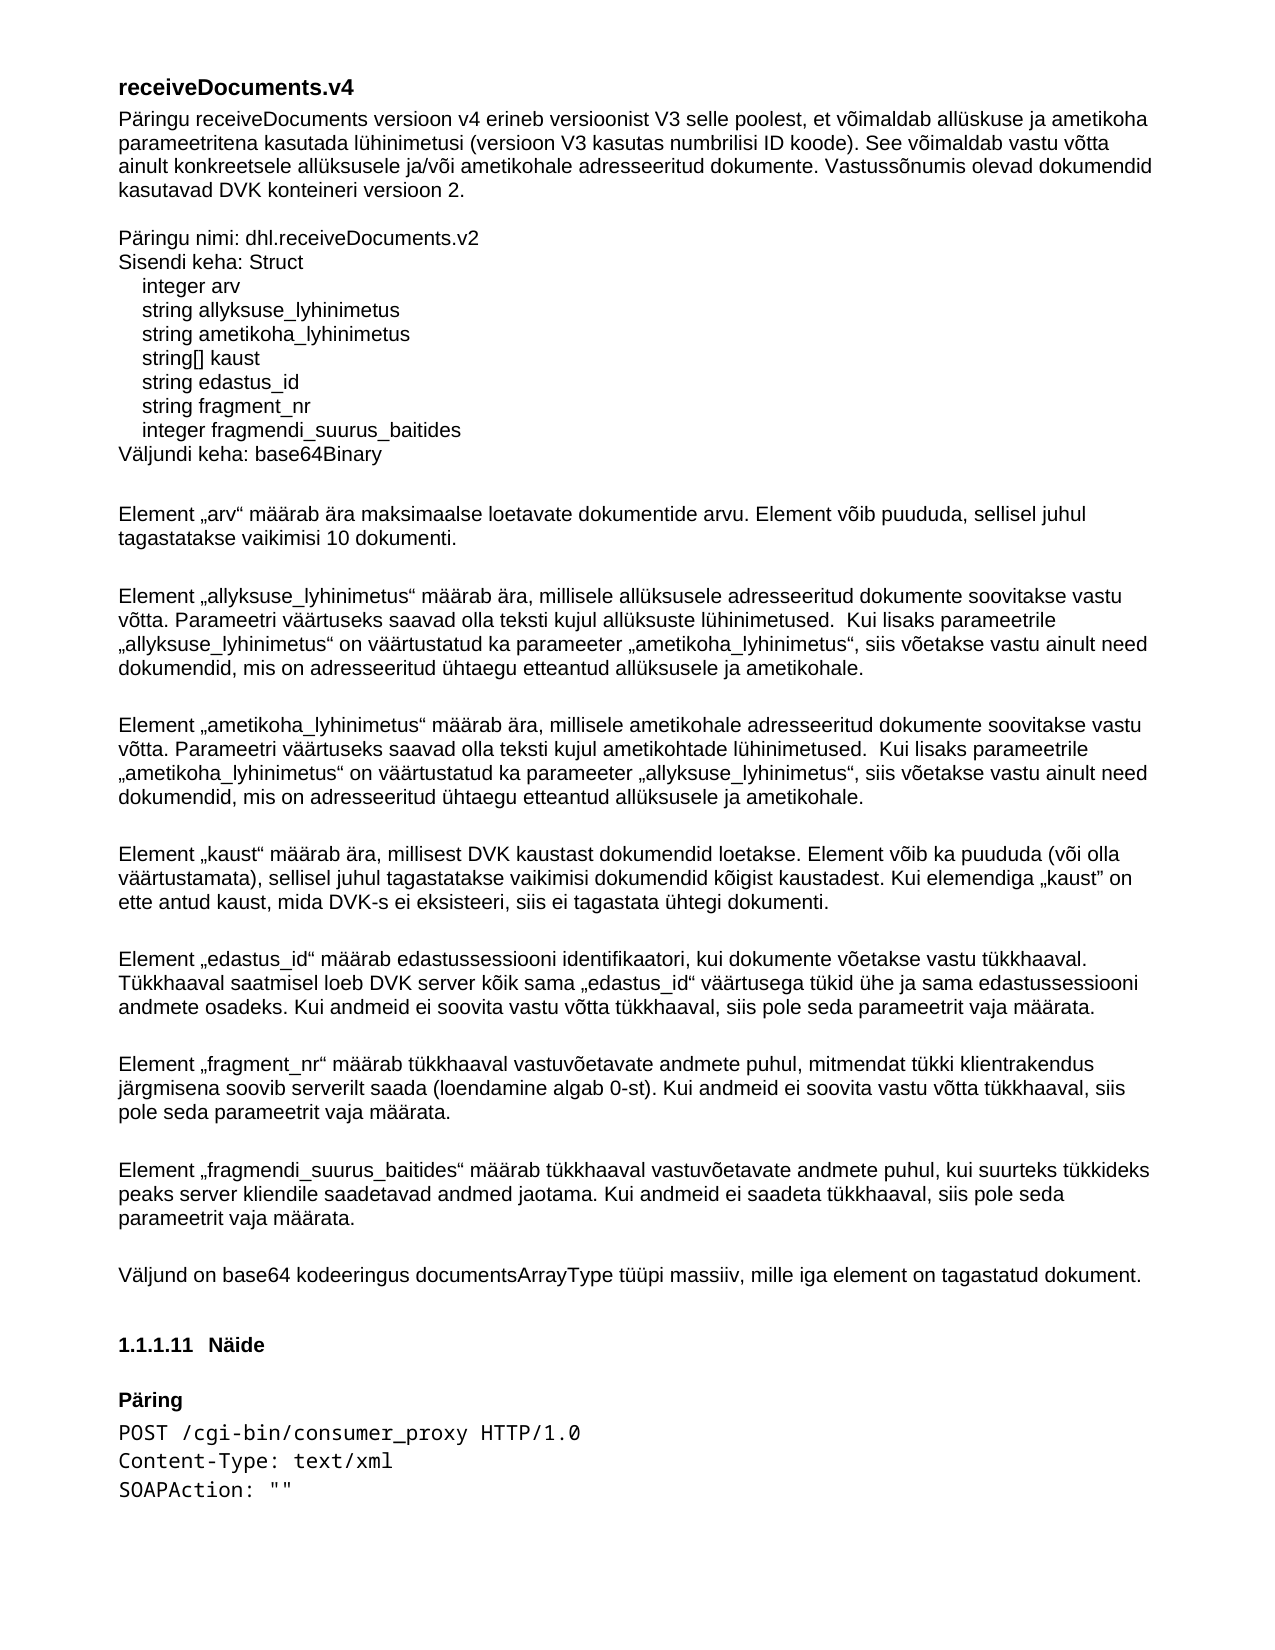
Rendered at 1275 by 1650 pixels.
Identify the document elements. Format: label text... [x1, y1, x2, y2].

subtitle Näide [118, 1332, 1157, 1356]
text Päringu nimi: dhl.receiveDocuments.v2 [118, 226, 1157, 250]
text string allyksuse_lyhinimetus [118, 298, 1157, 322]
text integer arv [118, 274, 1157, 298]
text Element „fragmendi_suurus_baitides“ määrab tükkhaaval vastuvõetavate andmete puhul, kui suurteks tükkideks peaks server kliendile saadetavad andmed jaotama. Kui andmeid ei saadeta tükkhaaval, siis pole seda parameetrit vaja määrata. [118, 1157, 1157, 1229]
text string[] kaust [118, 346, 1157, 370]
text string ametikoha_lyhinimetus [118, 322, 1157, 346]
text Päringu receiveDocuments versioon v4 erineb versioonist V3 selle poolest, et võimaldab allüskuse ja ametikoha parameetritena kasutada lühinimetusi (versioon V3 kasutas numbrilisi ID koode). See võimaldab vastu võtta ainult konkreetsele allüksusele ja/või ametikohale adresseeritud dokumente. Vastussõnumis olevad dokumendid kasutavad DVK konteineri versioon 2. [118, 106, 1157, 202]
subtitle Päring [118, 1388, 1157, 1412]
text string edastus_id [118, 370, 1157, 394]
text Element „fragment_nr“ määrab tükkhaaval vastuvõetavate andmete puhul, mitmendat tükki klientrakendus järgmisena soovib serverilt saada (loendamine algab 0-st). Kui andmeid ei soovita vastu võtta tükkhaaval, siis pole seda parameetrit vaja määrata. [118, 1052, 1157, 1124]
text Content-Type: text/xml [118, 1446, 1157, 1475]
text POST /cgi-bin/consumer_proxy HTTP/1.0 [118, 1418, 1157, 1446]
text Väljund on base64 kodeeringus documentsArrayType tüüpi massiiv, mille iga element on tagastatud dokument. [118, 1263, 1157, 1287]
text string fragment_nr [118, 394, 1157, 418]
text integer fragmendi_suurus_baitides [118, 418, 1157, 442]
text Element „allyksuse_lyhinimetus“ määrab ära, millisele allüksusele adresseeritud dokumente soovitakse vastu võtta. Parameetri väärtuseks saavad olla teksti kujul allüksuste lühinimetused. Kui lisaks parameetrile „allyksuse_lyhinimetus“ on väärtustatud ka parameeter „ametikoha_lyhinimetus“, siis võetakse vastu ainult need dokumendid, mis on adresseeritud ühtaegu etteantud allüksusele ja ametikohale. [118, 583, 1157, 679]
text Väljundi keha: base64Binary [118, 442, 1157, 466]
subtitle receiveDocuments.v4 [118, 74, 1157, 100]
text Element „edastus_id“ määrab edastussessiooni identifikaatori, kui dokumente võetakse vastu tükkhaaval. Tükkhaaval saatmisel loeb DVK server kõik sama „edastus_id“ väärtusega tükid ühe ja sama edastussessiooni andmete osadeks. Kui andmeid ei soovita vastu võtta tükkhaaval, siis pole seda parameetrit vaja määrata. [118, 947, 1157, 1019]
text Element „arv“ määrab ära maksimaalse loetavate dokumentide arvu. Element võib puududa, sellisel juhul tagastatakse vaikimisi 10 dokumenti. [118, 502, 1157, 550]
text Element „ametikoha_lyhinimetus“ määrab ära, millisele ametikohale adresseeritud dokumente soovitakse vastu võtta. Parameetri väärtuseks saavad olla teksti kujul ametikohtade lühinimetused. Kui lisaks parameetrile „ametikoha_lyhinimetus“ on väärtustatud ka parameeter „allyksuse_lyhinimetus“, siis võetakse vastu ainult need dokumendid, mis on adresseeritud ühtaegu etteantud allüksusele ja ametikohale. [118, 713, 1157, 808]
text SOAPAction: "" [118, 1475, 1157, 1503]
text Element „kaust“ määrab ära, millisest DVK kaustast dokumendid loetakse. Element võib ka puududa (või olla väärtustamata), sellisel juhul tagastatakse vaikimisi dokumendid kõigist kaustadest. Kui elemendiga „kaust” on ette antud kaust, mida DVK-s ei eksisteeri, siis ei tagastata ühtegi dokumenti. [118, 842, 1157, 914]
text Sisendi keha: Struct [118, 250, 1157, 274]
